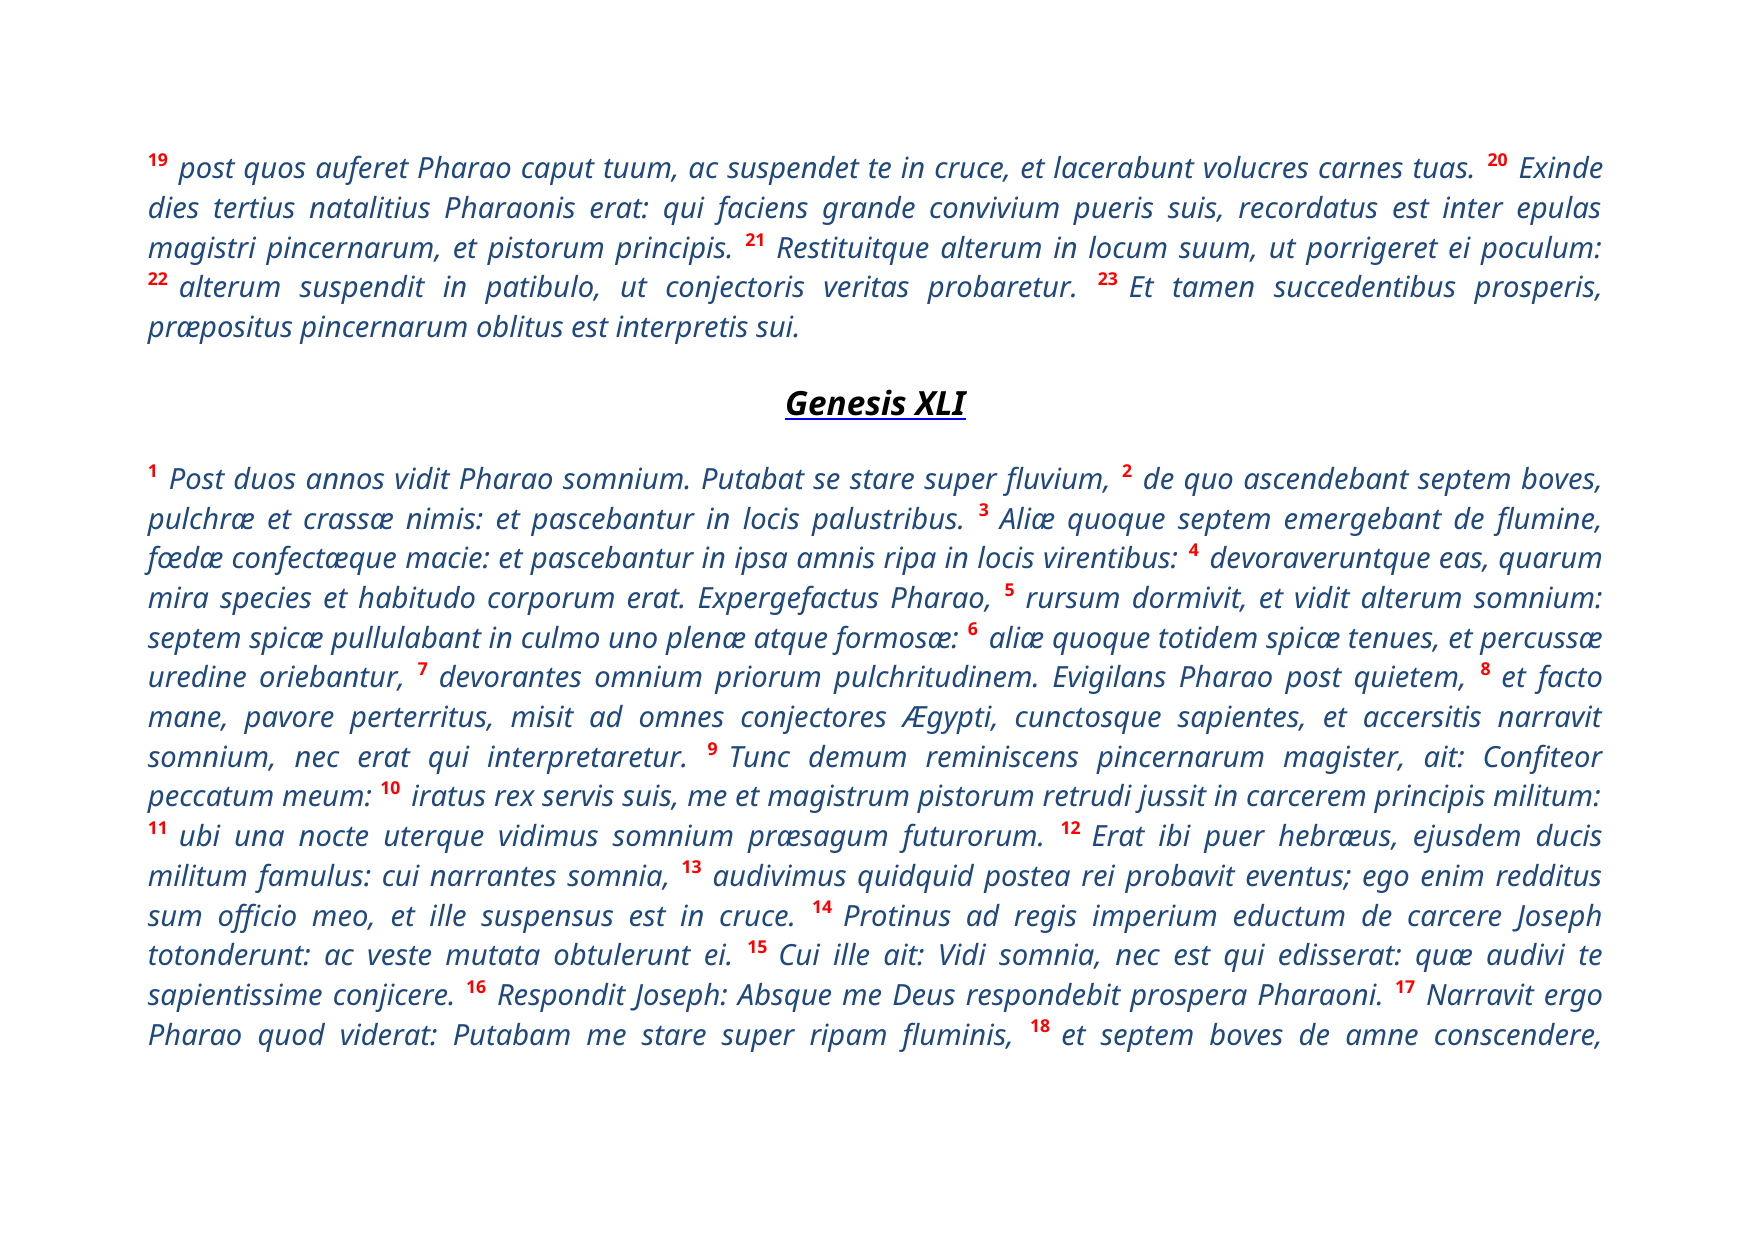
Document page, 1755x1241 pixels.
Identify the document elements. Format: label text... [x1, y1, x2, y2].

text 19 post quos auferet Pharao caput tuum, ac suspendet te in cruce, et lacerabunt volucres carnes tuas. 20 Exinde dies tertius natalitius Pharaonis erat: qui faciens grande convivium pueris suis, recordatus est inter epulas magistri pincernarum, et pistorum principis. 21 Restituitque alterum in locum suum, ut porrigeret ei poculum: 22 alterum suspendit in patibulo, ut conjectoris veritas probaretur. 23 Et tamen succedentibus prosperis, præpositus pincernarum oblitus est interpretis sui. [148, 148, 1606, 346]
text 1 Post duos annos vidit Pharao somnium. Putabat se stare super fluvium, 2 de quo ascendebant septem boves, pulchræ et crassæ nimis: et pascebantur in locis palustribus. 3 Aliæ quoque septem emergebant de flumine, fœdæ confectæque macie: et pascebantur in ipsa amnis ripa in locis virentibus: 4 devoraveruntque eas, quarum mira species et habitudo corporum erat. Expergefactus Pharao, 5 rursum dormivit, et vidit alterum somnium: septem spicæ pullulabant in culmo uno plenæ atque formosæ: 6 aliæ quoque totidem spicæ tenues, et percussæ uredine oriebantur, 7 devorantes omnium priorum pulchritudinem. Evigilans Pharao post quietem, 8 et facto mane, pavore perterritus, misit ad omnes conjectores Ægypti, cunctosque sapientes, et accersitis narravit somnium, nec erat qui interpretaretur. 9 Tunc demum reminiscens pincernarum magister, ait: Confiteor peccatum meum: 10 iratus rex servis suis, me et magistrum pistorum retrudi jussit in carcerem principis militum: 11 ubi una nocte uterque vidimus somnium præsagum futurorum. 12 Erat ibi puer hebræus, ejusdem ducis militum famulus: cui narrantes somnia, 13 audivimus quidquid postea rei probavit eventus; ego enim redditus sum officio meo, et ille suspensus est in cruce. 14 Protinus ad regis imperium eductum de carcere Joseph totonderunt: ac veste mutata obtulerunt ei. 15 Cui ille ait: Vidi somnia, nec est qui edisserat: quæ audivi te sapientissime conjicere. 16 Respondit Joseph: Absque me Deus respondebit prospera Pharaoni. 17 Narravit ergo Pharao quod viderat: Putabam me stare super ripam fluminis, 18 et septem boves de amne conscendere, [148, 458, 1606, 1053]
text Genesis XLI [148, 379, 1606, 425]
